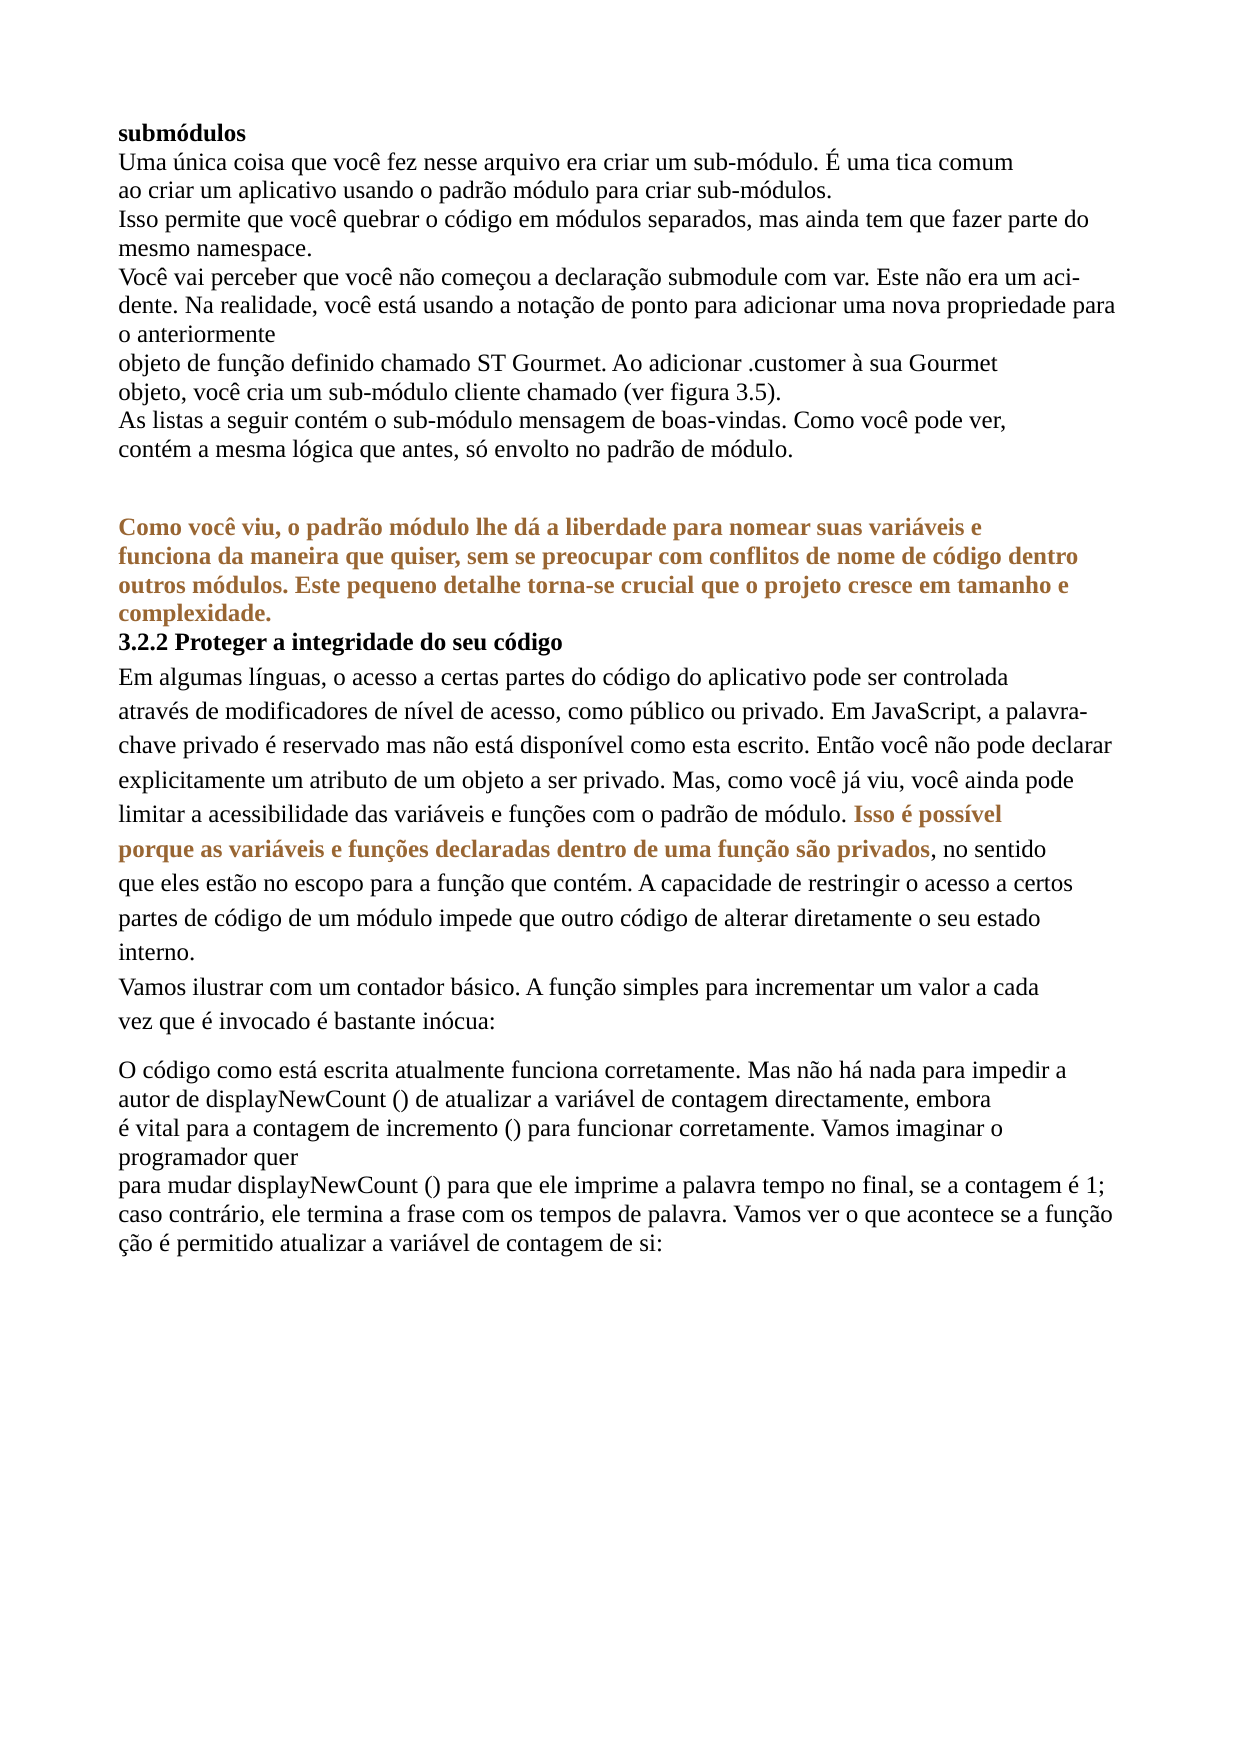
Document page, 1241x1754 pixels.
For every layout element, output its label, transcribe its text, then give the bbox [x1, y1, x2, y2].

text Como você viu, o padrão módulo lhe dá a liberdade para nomear suas variáveis e funciona da maneira que quiser, sem se preocupar com conflitos de nome de código dentro outros módulos. Este pequeno detalhe torna-se crucial que o projeto cresce em tamanho e complexidade. [118, 512, 1122, 627]
text O código como está escrita atualmente funciona corretamente. Mas não há nada para impedir a autor de displayNewCount () de atualizar a variável de contagem directamente, embora é vital para a contagem de incremento () para funcionar corretamente. Vamos imaginar o programador quer para mudar displayNewCount () para que ele imprime a palavra tempo no final, se a contagem é 1; caso contrário, ele termina a frase com os tempos de palavra. Vamos ver o que acontece se a função ção é permitido atualizar a variável de contagem de si: [118, 1056, 1122, 1257]
text submódulos Uma única coisa que você fez nesse arquivo era criar um sub-módulo. É uma tica comum ao criar um aplicativo usando o padrão módulo para criar sub-módulos. Isso permite que você quebrar o código em módulos separados, mas ainda tem que fazer parte do mesmo namespace. Você vai perceber que você não começou a declaração submodule com var. Este não era um aci- dente. Na realidade, você está usando a notação de ponto para adicionar uma nova propriedade para o anteriormente objeto de função definido chamado ST Gourmet. Ao adicionar .customer à sua Gourmet objeto, você cria um sub-módulo cliente chamado (ver figura 3.5). [118, 118, 1122, 406]
text As listas a seguir contém o sub-módulo mensagem de boas-vindas. Como você pode ver, contém a mesma lógica que antes, só envolto no padrão de módulo. [118, 406, 1122, 463]
text 3.2.2 Proteger a integridade do seu código Em algumas línguas, o acesso a certas partes do código do aplicativo pode ser controlada através de modificadores de nível de acesso, como público ou privado. Em JavaScript, a palavra-chave privado é reservado mas não está disponível como esta escrito. Então você não pode declarar explicitamente um atributo de um objeto a ser privado. Mas, como você já viu, você ainda pode limitar a acessibilidade das variáveis ​​e funções com o padrão de módulo. Isso é possível porque as variáveis ​​e funções declaradas dentro de uma função são privados, no sentido que eles estão no escopo para a função que contém. A capacidade de restringir o acesso a certos partes de código de um módulo impede que outro código de alterar diretamente o seu estado interno. Vamos ilustrar com um contador básico. A função simples para incrementar um valor a cada vez que é invocado é bastante inócua: [118, 627, 1122, 1035]
